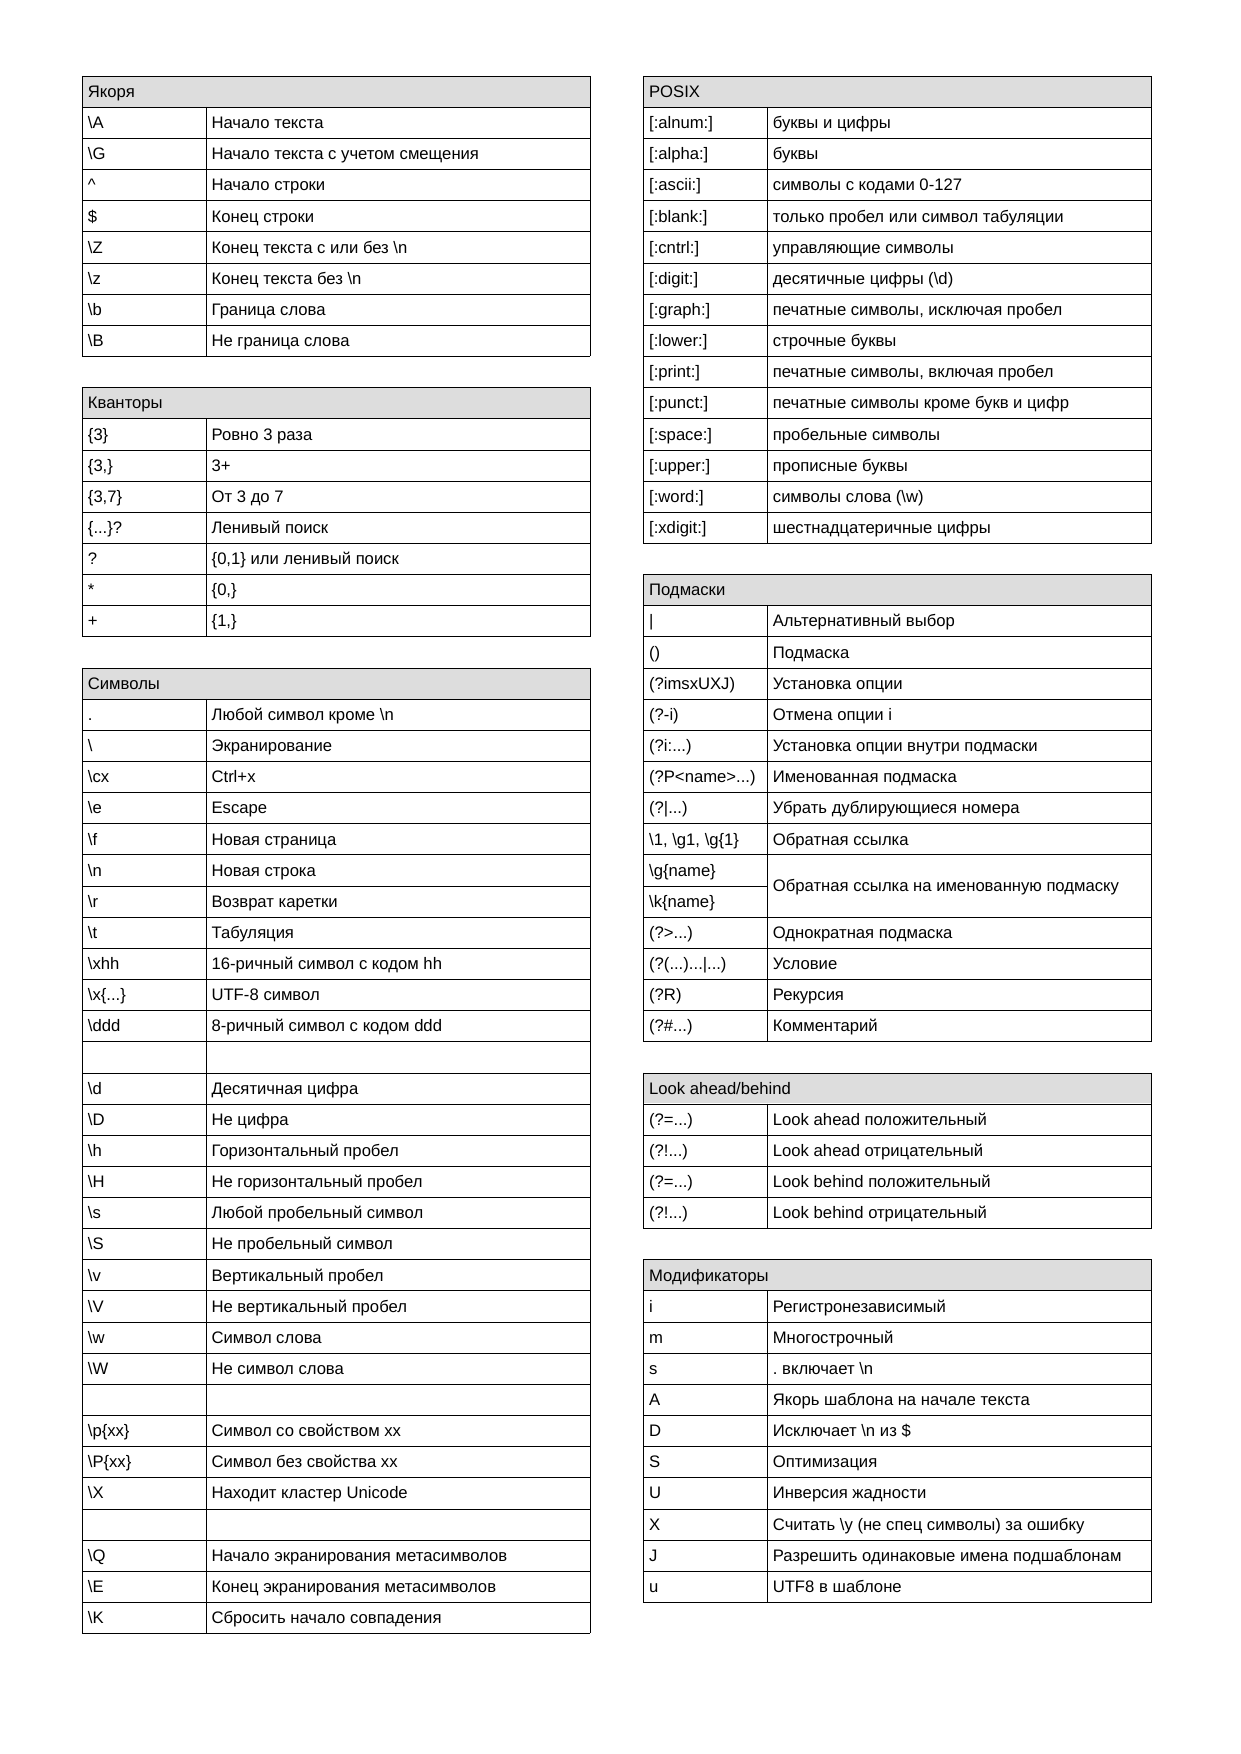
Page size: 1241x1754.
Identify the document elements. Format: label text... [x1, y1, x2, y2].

table_cell [643, 1229, 767, 1259]
table_cell [207, 1042, 590, 1072]
table_cell Рекурсия [768, 980, 1151, 1010]
table_cell \A [83, 108, 206, 138]
table_cell печатные символы кроме букв и цифр [768, 388, 1151, 418]
table_cell \X [83, 1478, 206, 1508]
table_cell [207, 1510, 590, 1539]
table_cell . [83, 700, 206, 730]
table_cell строчные буквы [768, 326, 1151, 356]
table_cell \D [83, 1105, 206, 1135]
table_cell \s [83, 1198, 206, 1228]
table_cell \G [83, 139, 206, 169]
table_cell Look ahead отрицательный [768, 1136, 1151, 1166]
table_cell \ddd [83, 1011, 206, 1041]
table_cell [83, 1510, 206, 1539]
table_cell [207, 1385, 590, 1415]
table_cell \w [83, 1323, 206, 1353]
table_cell Начало экранирования метасимволов [207, 1541, 590, 1571]
table_cell (?#...) [644, 1011, 767, 1041]
table_cell Отмена опции i [768, 700, 1151, 730]
table_cell [206, 357, 590, 387]
table_cell ? [83, 544, 206, 574]
table_cell \b [83, 295, 206, 325]
table_cell (?!...) [644, 1198, 767, 1228]
table_cell \xhh [83, 949, 206, 979]
table_cell \v [83, 1260, 206, 1290]
table_cell печатные символы, включая пробел [768, 357, 1151, 387]
table_cell Якорь шаблона на начале текста [768, 1385, 1151, 1415]
table_cell Убрать дублирующиеся номера [768, 793, 1151, 823]
table_cell \1, \g1, \g{1} [644, 824, 767, 854]
table_cell UTF-8 символ [207, 980, 590, 1010]
table_cell X [644, 1510, 767, 1539]
table_cell Не пробельный символ [207, 1229, 590, 1259]
table_cell [643, 544, 767, 574]
table_cell Символ со свойством xx [207, 1416, 590, 1446]
table_cell [767, 1229, 1151, 1259]
table_cell \r [83, 887, 206, 917]
table_cell U [644, 1478, 767, 1508]
table_cell прописные буквы [768, 451, 1151, 481]
table_cell Вертикальный пробел [207, 1260, 590, 1290]
table_cell (?!...) [644, 1136, 767, 1166]
table_cell пробельные символы [768, 419, 1151, 449]
table_cell Начало текста с учетом смещения [207, 139, 590, 169]
table_cell управляющие символы [768, 232, 1151, 263]
table_cell Начало строки [207, 170, 590, 200]
table_cell \S [83, 1229, 206, 1259]
table_cell + [83, 606, 206, 636]
table_cell Исключает \n из $ [768, 1416, 1151, 1446]
table_cell Разрешить одинаковые имена подшаблонам [768, 1541, 1151, 1571]
table_cell От 3 до 7 [207, 482, 590, 512]
table_cell символы с кодами 0-127 [768, 170, 1151, 200]
table_cell Регистронезависимый [768, 1291, 1151, 1322]
table_cell Установка опции внутри подмаски [768, 731, 1151, 761]
table_cell Ленивый поиск [207, 513, 590, 543]
table_cell Ровно 3 раза [207, 419, 590, 449]
table_header Якоря [83, 77, 590, 107]
table_cell () [644, 637, 767, 667]
table_cell Обратная ссылка на именованную подмаску [768, 855, 1151, 917]
table_cell Look behind положительный [768, 1167, 1151, 1197]
table_cell [83, 1042, 206, 1072]
table_cell шестнадцатеричные цифры [768, 513, 1151, 543]
table_cell Модификаторы [644, 1260, 1151, 1290]
table_cell Не цифра [207, 1105, 590, 1135]
table_cell (?i:...) [644, 731, 767, 761]
table_cell Конец текста с или без \n [207, 232, 590, 263]
table_cell \h [83, 1136, 206, 1166]
table_cell i [644, 1291, 767, 1322]
table_cell Граница слова [207, 295, 590, 325]
table_cell Кванторы [83, 388, 590, 418]
table_cell [206, 637, 590, 667]
table_cell [:cntrl:] [644, 232, 767, 263]
table_cell Не символ слова [207, 1354, 590, 1384]
table_cell POSIX [644, 77, 1151, 107]
table_cell ^ [83, 170, 206, 200]
table_cell \g{name} [644, 855, 767, 886]
table_cell Обратная ссылка [768, 824, 1151, 854]
table_cell \P{xx} [83, 1447, 206, 1477]
table_cell Возврат каретки [207, 887, 590, 917]
table_cell J [644, 1541, 767, 1571]
table_cell \x{...} [83, 980, 206, 1010]
table_cell [:digit:] [644, 264, 767, 294]
table_cell Оптимизация [768, 1447, 1151, 1477]
table_cell буквы и цифры [768, 108, 1151, 138]
table_cell Escape [207, 793, 590, 823]
table_cell (?-i) [644, 700, 767, 730]
table_cell D [644, 1416, 767, 1446]
table_cell Look ahead положительный [768, 1105, 1151, 1135]
table_cell [83, 1385, 206, 1415]
table_cell Не горизонтальный пробел [207, 1167, 590, 1197]
table_cell (?=...) [644, 1167, 767, 1197]
table_cell [:upper:] [644, 451, 767, 481]
table_cell десятичные цифры (\d) [768, 264, 1151, 294]
table_cell Начало текста [207, 108, 590, 138]
table_cell \K [83, 1603, 206, 1633]
table_cell Конец экранирования метасимволов [207, 1572, 590, 1602]
table_cell {3,} [83, 451, 206, 481]
table_cell (?=...) [644, 1105, 767, 1135]
table_cell . включает \n [768, 1354, 1151, 1384]
table_cell \z [83, 264, 206, 294]
table_cell Символ без свойства xx [207, 1447, 590, 1477]
table_cell \cx [83, 762, 206, 792]
table_cell Подмаска [768, 637, 1151, 667]
table_cell Не вертикальный пробел [207, 1291, 590, 1322]
table_cell A [644, 1385, 767, 1415]
table_cell \E [83, 1572, 206, 1602]
table_cell Символ слова [207, 1323, 590, 1353]
table_cell Look ahead/behind [644, 1074, 1151, 1103]
table_cell Подмаски [644, 575, 1151, 605]
table_cell Табуляция [207, 918, 590, 948]
table_cell {0,} [207, 575, 590, 605]
table_cell [767, 1042, 1151, 1072]
table_cell \Z [83, 232, 206, 263]
table_cell [:punct:] [644, 388, 767, 418]
table_cell {1,} [207, 606, 590, 636]
table_cell [:space:] [644, 419, 767, 449]
table_cell только пробел или символ табуляции [768, 201, 1151, 231]
table_cell \e [83, 793, 206, 823]
table_cell (?|...) [644, 793, 767, 823]
table_cell \Q [83, 1541, 206, 1571]
table_cell Альтернативный выбор [768, 606, 1151, 636]
table_cell Установка опции [768, 669, 1151, 699]
table_cell [:xdigit:] [644, 513, 767, 543]
table_cell Любой пробельный символ [207, 1198, 590, 1228]
table_cell Десятичная цифра [207, 1074, 590, 1103]
table_cell \k{name} [644, 887, 767, 917]
table_cell Сбросить начало совпадения [207, 1603, 590, 1633]
table_cell \B [83, 326, 206, 356]
table_cell {3,7} [83, 482, 206, 512]
table_cell [:alpha:] [644, 139, 767, 169]
table_cell Конец строки [207, 201, 590, 231]
table_cell \d [83, 1074, 206, 1103]
table_cell * [83, 575, 206, 605]
table_cell (?P<name>...) [644, 762, 767, 792]
table_cell Комментарий [768, 1011, 1151, 1041]
table_cell | [644, 606, 767, 636]
table_cell \p{xx} [83, 1416, 206, 1446]
table_cell Однократная подмаска [768, 918, 1151, 948]
table_cell s [644, 1354, 767, 1384]
table_cell m [644, 1323, 767, 1353]
table_cell (?>...) [644, 918, 767, 948]
table_cell печатные символы, исключая пробел [768, 295, 1151, 325]
table_cell {...}? [83, 513, 206, 543]
table_cell [82, 357, 206, 387]
table_cell (?(...)...|...) [644, 949, 767, 979]
table_cell Любой символ кроме \n [207, 700, 590, 730]
table_cell [82, 637, 206, 667]
table_cell Символы [83, 669, 590, 699]
table_cell Именованная подмаска [768, 762, 1151, 792]
table_cell $ [83, 201, 206, 231]
table_cell буквы [768, 139, 1151, 169]
table_cell Look behind отрицательный [768, 1198, 1151, 1228]
table_cell [:graph:] [644, 295, 767, 325]
table_cell Считать \y (не спец символы) за ошибку [768, 1510, 1151, 1539]
table_cell Горизонтальный пробел [207, 1136, 590, 1166]
table_cell Находит кластер Unicode [207, 1478, 590, 1508]
table_cell [:ascii:] [644, 170, 767, 200]
table_cell [:lower:] [644, 326, 767, 356]
table_cell {3} [83, 419, 206, 449]
table_cell [643, 1042, 767, 1072]
table_cell Условие [768, 949, 1151, 979]
table_cell \t [83, 918, 206, 948]
table_cell \H [83, 1167, 206, 1197]
table_cell UTF8 в шаблоне [768, 1572, 1151, 1602]
table_cell [:word:] [644, 482, 767, 512]
table_cell u [644, 1572, 767, 1602]
table_cell {0,1} или ленивый поиск [207, 544, 590, 574]
table_cell Инверсия жадности [768, 1478, 1151, 1508]
table_cell \W [83, 1354, 206, 1384]
table_cell S [644, 1447, 767, 1477]
table_cell \n [83, 855, 206, 886]
table_cell Конец текста без \n [207, 264, 590, 294]
table_cell 8-ричный символ с кодом ddd [207, 1011, 590, 1041]
table_cell 16-ричный символ с кодом hh [207, 949, 590, 979]
table_cell \f [83, 824, 206, 854]
table_cell Не граница слова [207, 326, 590, 356]
table_cell Новая страница [207, 824, 590, 854]
table_cell Ctrl+x [207, 762, 590, 792]
table_cell 3+ [207, 451, 590, 481]
table_cell [767, 544, 1151, 574]
table_cell \ [83, 731, 206, 761]
table_cell символы слова (\w) [768, 482, 1151, 512]
table_cell (?R) [644, 980, 767, 1010]
table_cell (?imsxUXJ) [644, 669, 767, 699]
table_cell [:alnum:] [644, 108, 767, 138]
table_cell Экранирование [207, 731, 590, 761]
table_cell Многострочный [768, 1323, 1151, 1353]
table_cell \V [83, 1291, 206, 1322]
table_cell [:blank:] [644, 201, 767, 231]
table_cell [:print:] [644, 357, 767, 387]
table_cell Новая строка [207, 855, 590, 886]
